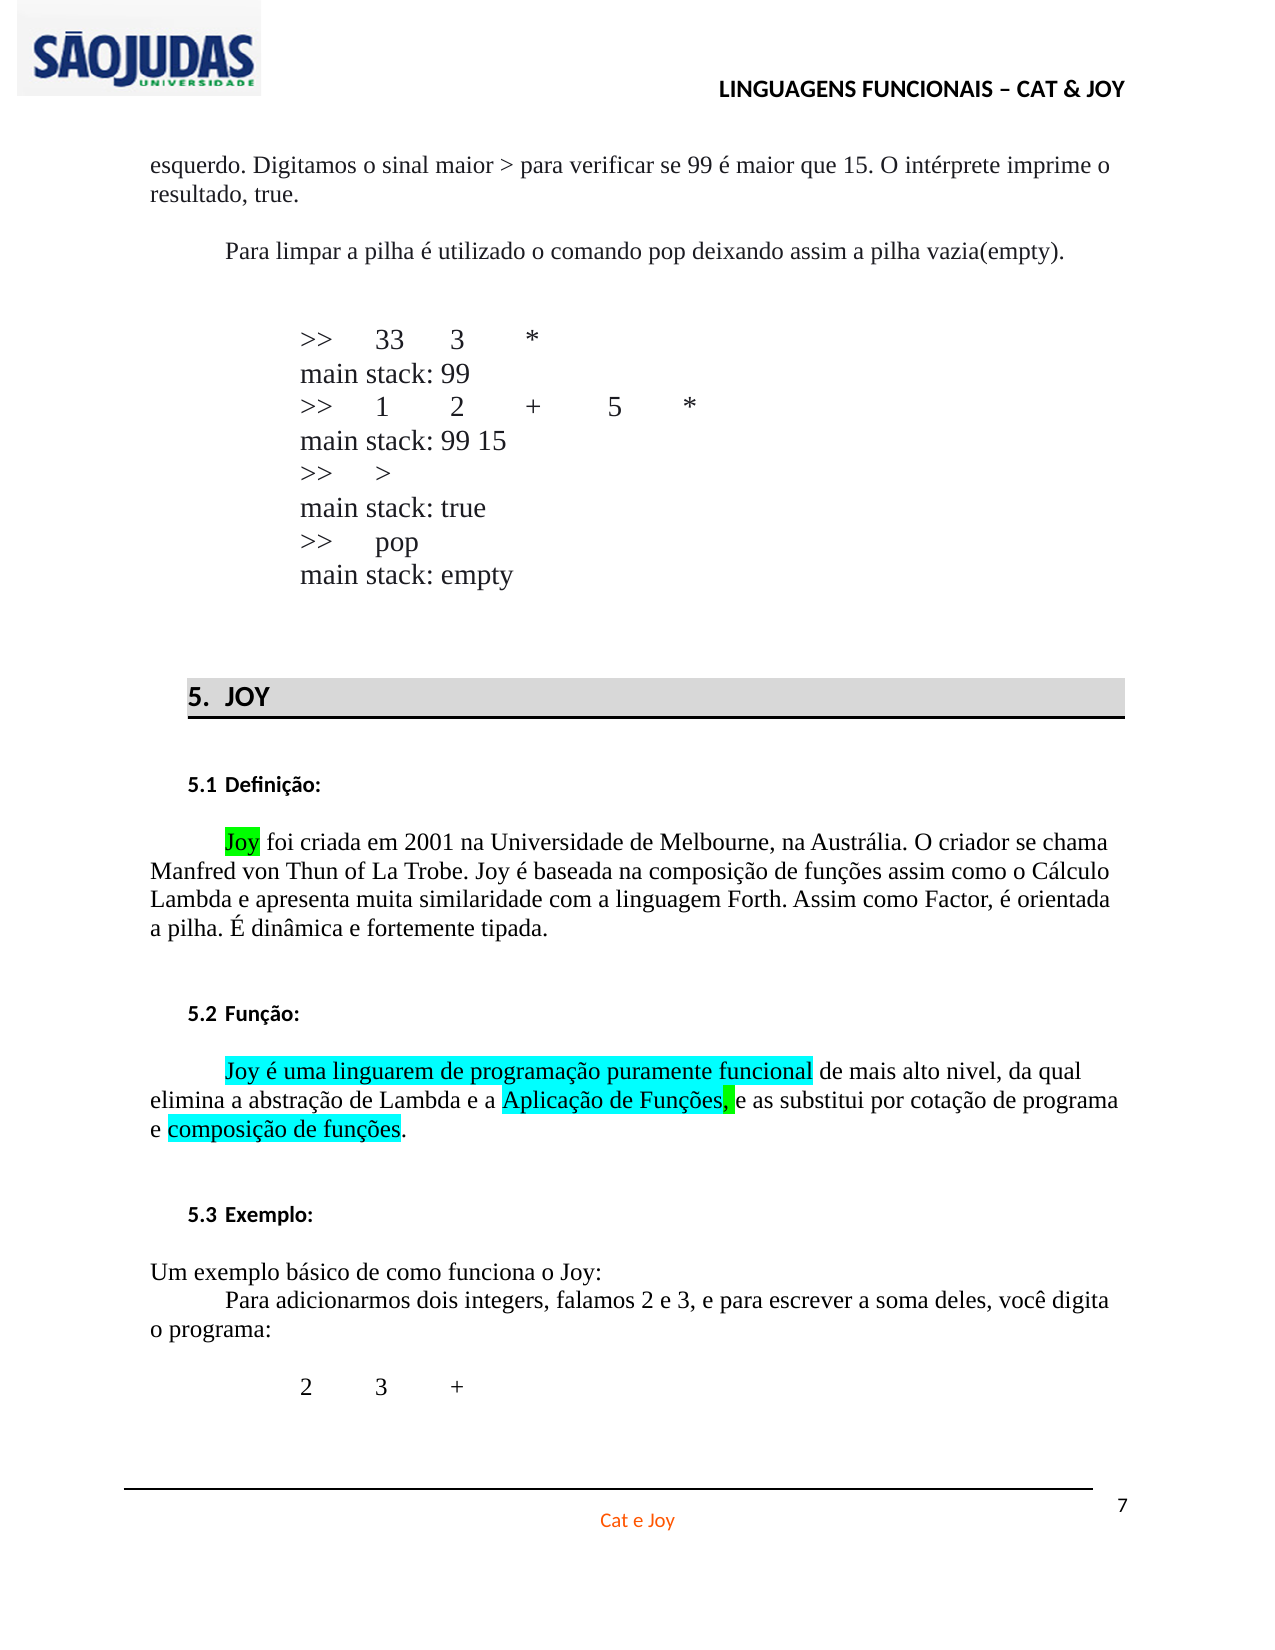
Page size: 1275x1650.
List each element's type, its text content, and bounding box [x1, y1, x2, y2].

subtitle Função: [187, 999, 1125, 1027]
picture [17, 0, 262, 96]
text Para limpar a pilha é utilizado o comando pop deixando assim a pilha vazia(empty). >> 33 3 * main stack: 99 >> 1 2 + 5 * main stack: 99 15 >> > main stack: true >> pop main stack: empty [150, 207, 1125, 591]
text esquerdo. Digitamos o sinal maior > para verificar se 99 é maior que 15. O intérprete imprime o resultado, true. [150, 150, 1125, 207]
subtitle Definição: [187, 770, 1125, 798]
text Joy é uma linguarem de programação puramente funcional de mais alto nivel, da qual elimina a abstração de Lambda e a Aplicação de Funções, e as substitui por cotação de programa e composição de funções. [150, 1056, 1125, 1142]
subtitle Exemplo: [187, 1200, 1125, 1228]
text Joy foi criada em 2001 na Universidade de Melbourne, na Austrália. O criador se chama Manfred von Thun of La Trobe. Joy é baseada na composição de funções assim como o Cálculo Lambda e apresenta muita similaridade com a linguagem Forth. Assim como Factor, é orientada a pilha. É dinâmica e fortemente tipada. [150, 827, 1125, 942]
text 2 3 + [150, 1372, 1125, 1401]
text Um exemplo básico de como funciona o Joy: [150, 1257, 1125, 1286]
text Para adicionarmos dois integers, falamos 2 e 3, e para escrever a soma deles, você digita o programa: [150, 1286, 1125, 1343]
subtitle JOY [187, 678, 1125, 719]
